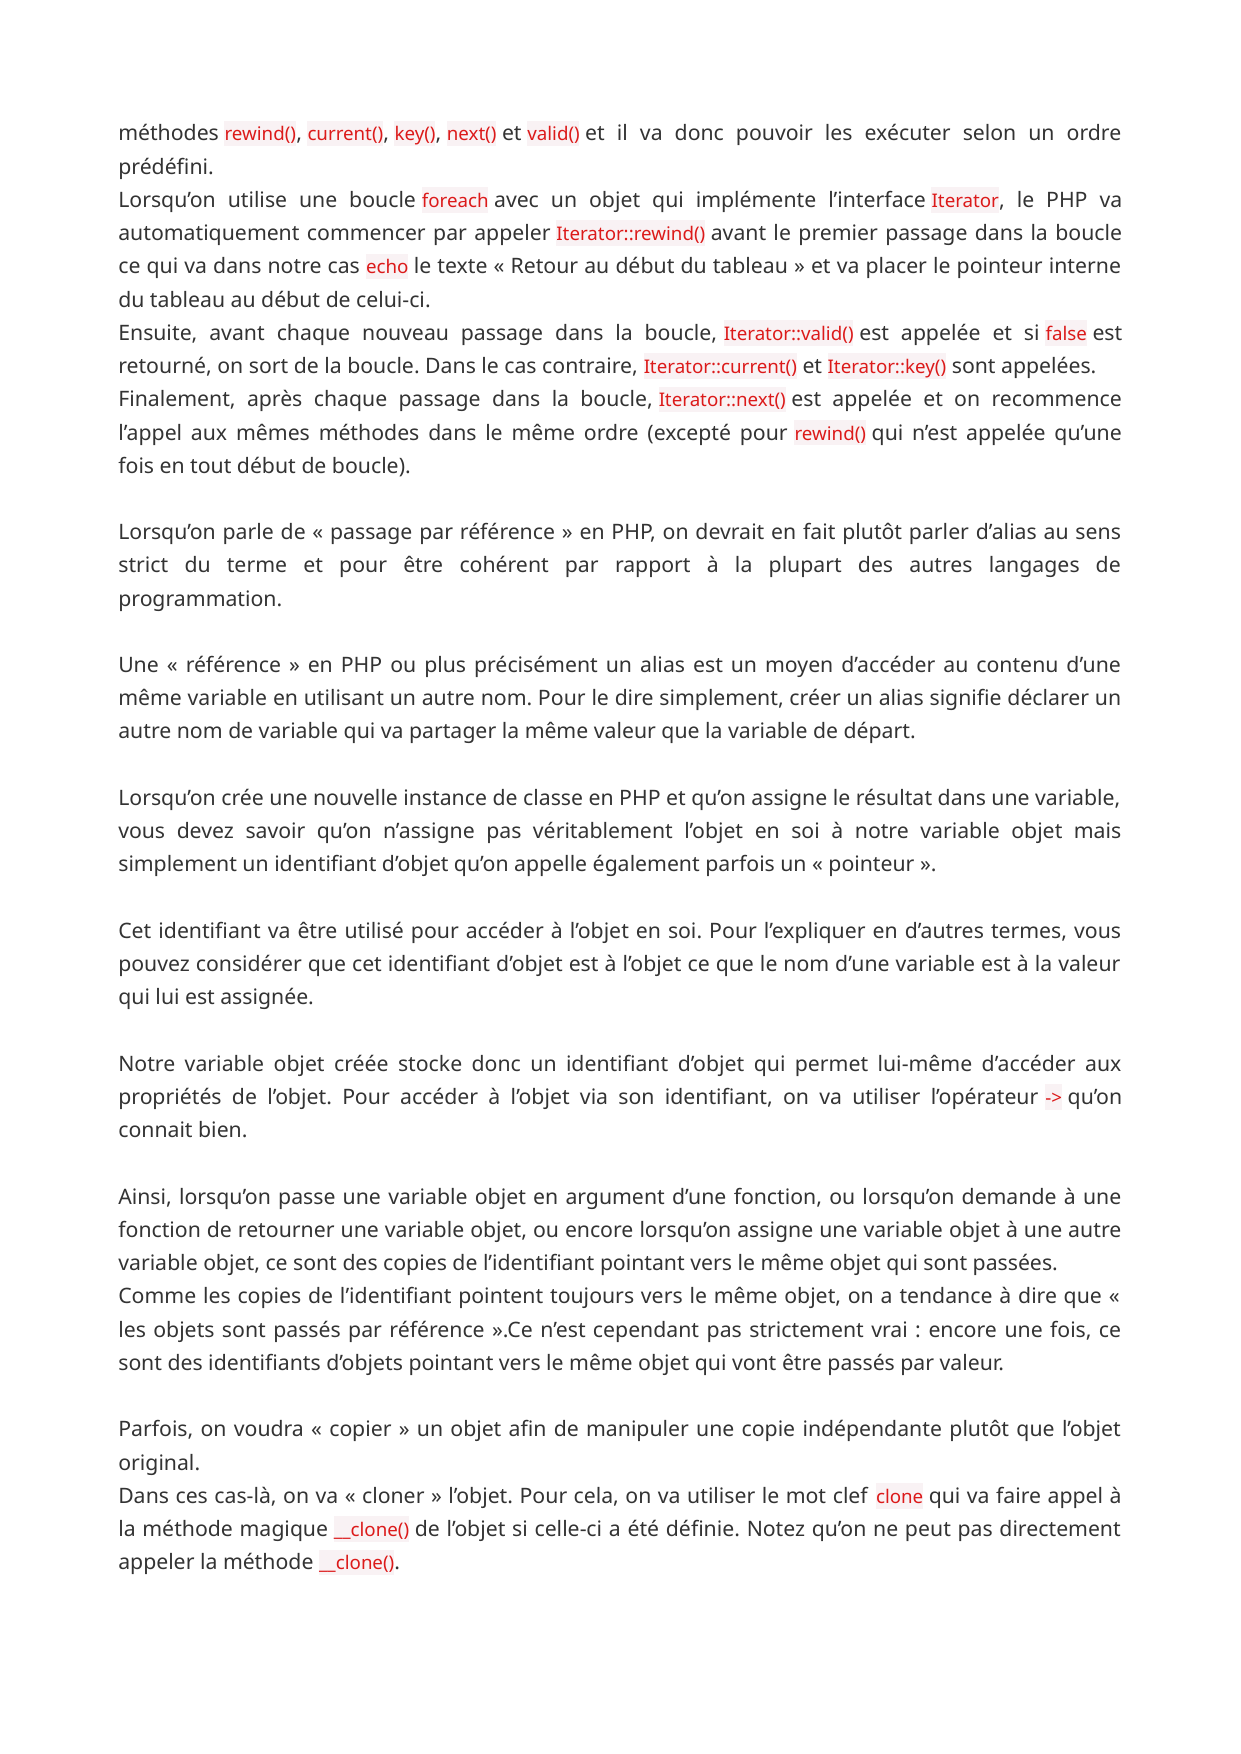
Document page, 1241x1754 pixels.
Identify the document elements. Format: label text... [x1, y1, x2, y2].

text Une « référence » en PHP ou plus précisément un alias est un moyen d’accéder au contenu d’une même variable en utilisant un autre nom. Pour le dire simplement, créer un alias signifie déclarer un autre nom de variable qui va partager la même valeur que la variable de départ. [118, 650, 1122, 745]
text Finalement, après chaque passage dans la boucle, Iterator::next() est appelée et on recommence l’appel aux mêmes méthodes dans le même ordre (excepté pour rewind() qui n’est appelée qu’une fois en tout début de boucle). [118, 384, 1122, 479]
text Dans ces cas-là, on va « cloner » l’objet. Pour cela, on va utiliser le mot clef clone qui va faire appel à la méthode magique __clone() de l’objet si celle-ci a été définie. Notez qu’on ne peut pas directement appeler la méthode __clone(). [118, 1481, 1122, 1576]
text Lorsqu’on crée une nouvelle instance de classe en PHP et qu’on assigne le résultat dans une variable, vous devez savoir qu’on n’assigne pas véritablement l’objet en soi à notre variable objet mais simplement un identifiant d’objet qu’on appelle également parfois un « pointeur ». [118, 783, 1122, 878]
text Comme les copies de l’identifiant pointent toujours vers le même objet, on a tendance à dire que « les objets sont passés par référence ».Ce n’est cependant pas strictement vrai : encore une fois, ce sont des identifiants d’objets pointant vers le même objet qui vont être passés par valeur. [118, 1281, 1122, 1377]
text Parfois, on voudra « copier » un objet afin de manipuler une copie indépendante plutôt que l’objet original. [118, 1414, 1122, 1476]
text Notre variable objet créée stocke donc un identifiant d’objet qui permet lui-même d’accéder aux propriétés de l’objet. Pour accéder à l’objet via son identifiant, on va utiliser l’opérateur -> qu’on connait bien. [118, 1048, 1122, 1144]
text Lorsqu’on utilise une boucle foreach avec un objet qui implémente l’interface Iterator, le PHP va automatiquement commencer par appeler Iterator::rewind() avant le premier passage dans la boucle ce qui va dans notre cas echo le texte « Retour au début du tableau » et va placer le pointeur interne du tableau au début de celui-ci. [118, 184, 1122, 313]
text méthodes rewind(), current(), key(), next() et valid() et il va donc pouvoir les exécuter selon un ordre prédéfini. [118, 118, 1122, 180]
text Cet identifiant va être utilisé pour accéder à l’objet en soi. Pour l’expliquer en d’autres termes, vous pouvez considérer que cet identifiant d’objet est à l’objet ce que le nom d’une variable est à la valeur qui lui est assignée. [118, 916, 1122, 1011]
text Ainsi, lorsqu’on passe une variable objet en argument d’une fonction, ou lorsqu’on demande à une fonction de retourner une variable objet, ou encore lorsqu’on assigne une variable objet à une autre variable objet, ce sont des copies de l’identifiant pointant vers le même objet qui sont passées. [118, 1181, 1122, 1277]
text Lorsqu’on parle de « passage par référence » en PHP, on devrait en fait plutôt parler d’alias au sens strict du terme et pour être cohérent par rapport à la plupart des autres langages de programmation. [118, 517, 1122, 612]
text Ensuite, avant chaque nouveau passage dans la boucle, Iterator::valid() est appelée et si false est retourné, on sort de la boucle. Dans le cas contraire, Iterator::current() et Iterator::key() sont appelées. [118, 317, 1122, 380]
